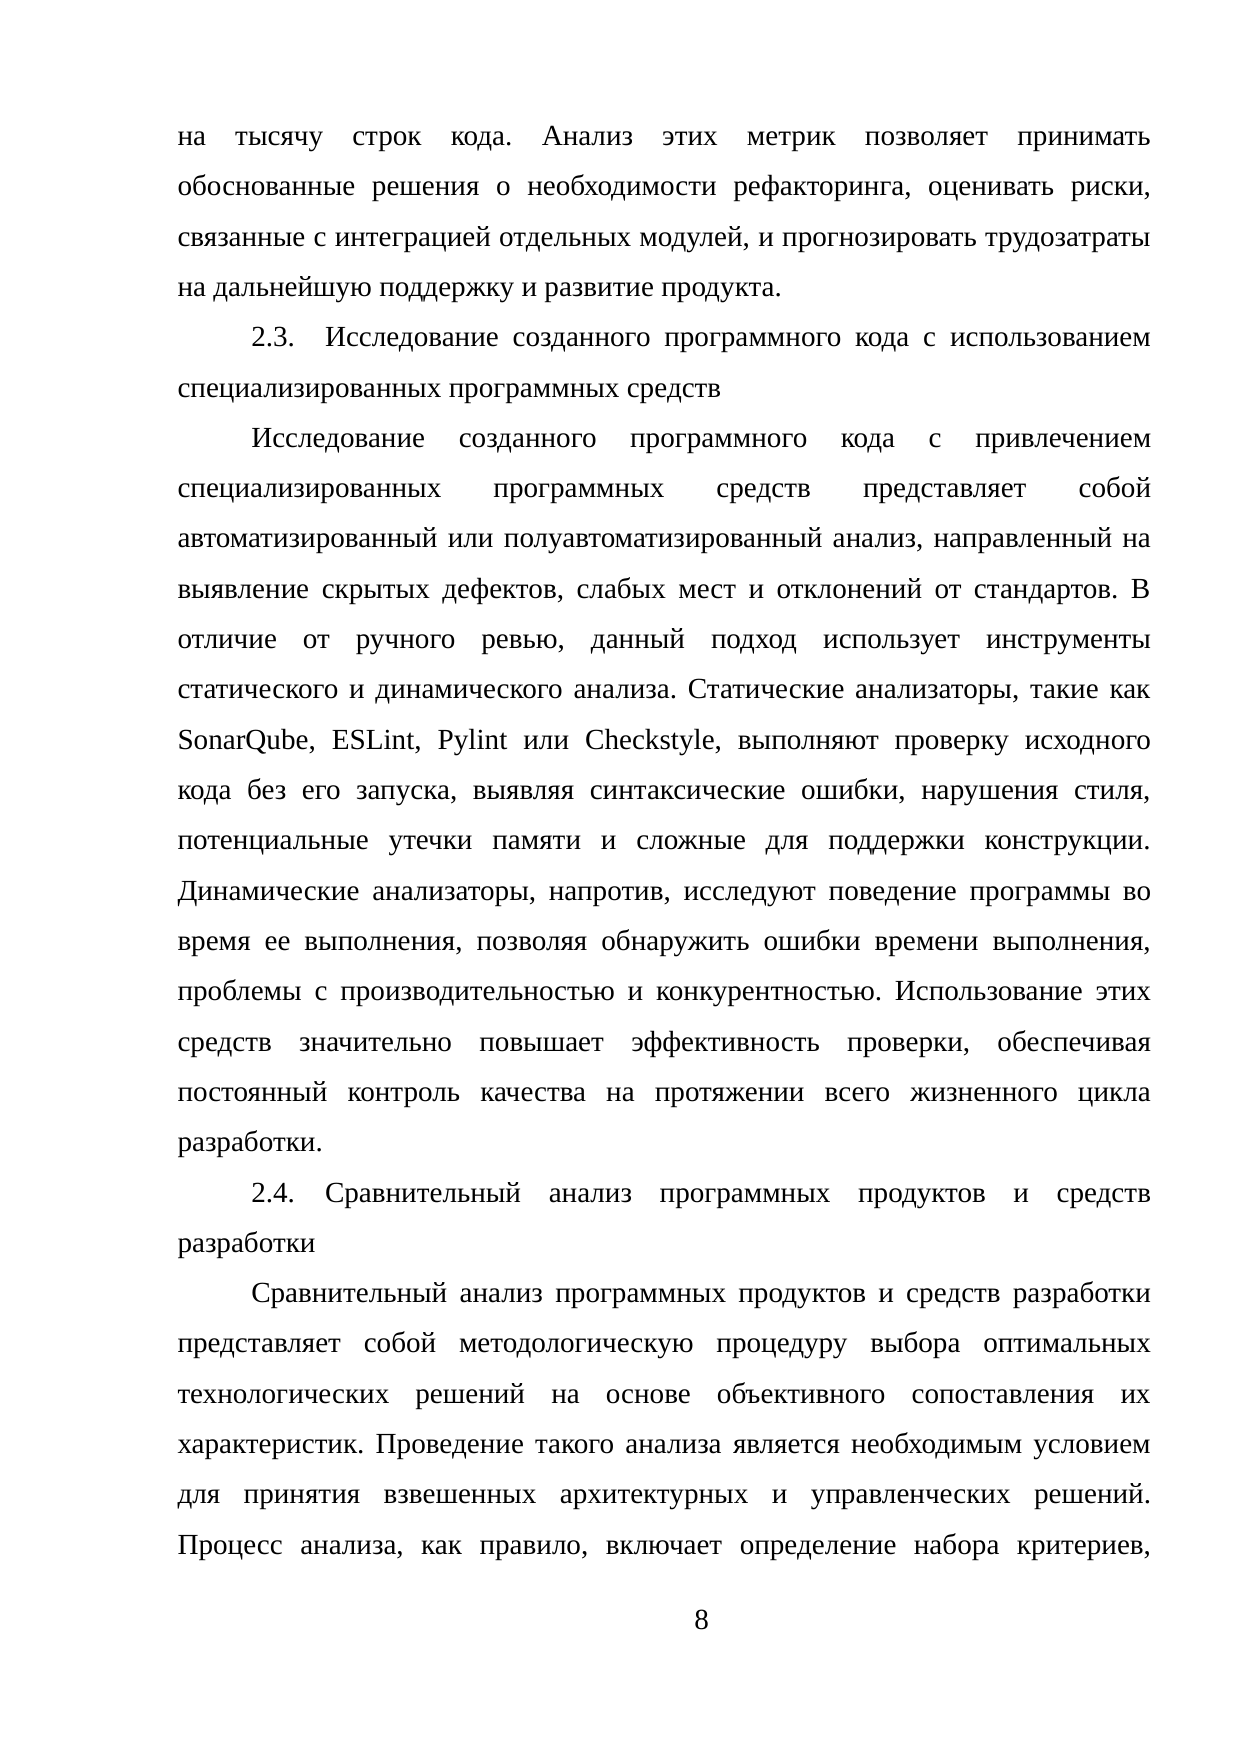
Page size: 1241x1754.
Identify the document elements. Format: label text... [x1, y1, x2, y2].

text на тысячу строк кода. Анализ этих метрик позволяет принимать обоснованные решения о необходимости рефакторинга, оценивать риски, связанные с интеграцией отдельных модулей, и прогнозировать трудозатраты на дальнейшую поддержку и развитие продукта. [177, 118, 1152, 303]
subtitle Сравнительный анализ программных продуктов и средств разработки [177, 1175, 1152, 1258]
subtitle Исследование созданного программного кода с использованием специализированных программных средств [177, 319, 1152, 403]
text Сравнительный анализ программных продуктов и средств разработки представляет собой методологическую процедуру выбора оптимальных технологических решений на основе объективного сопоставления их характеристик. Проведение такого анализа является необходимым условием для принятия взвешенных архитектурных и управленческих решений. Процесс анализа, как правило, включает определение набора критериев, [177, 1275, 1152, 1560]
text Исследование созданного программного кода с привлечением специализированных программных средств представляет собой автоматизированный или полуавтоматизированный анализ, направленный на выявление скрытых дефектов, слабых мест и отклонений от стандартов. В отличие от ручного ревью, данный подход использует инструменты статического и динамического анализа. Статические анализаторы, такие как SonarQube, ESLint, Pylint или Checkstyle, выполняют проверку исходного кода без его запуска, выявляя синтаксические ошибки, нарушения стиля, потенциальные утечки памяти и сложные для поддержки конструкции. Динамические анализаторы, напротив, исследуют поведение программы во время ее выполнения, позволяя обнаружить ошибки времени выполнения, проблемы с производительностью и конкурентностью. Использование этих средств значительно повышает эффективность проверки, обеспечивая постоянный контроль качества на протяжении всего жизненного цикла разработки. [177, 420, 1152, 1158]
